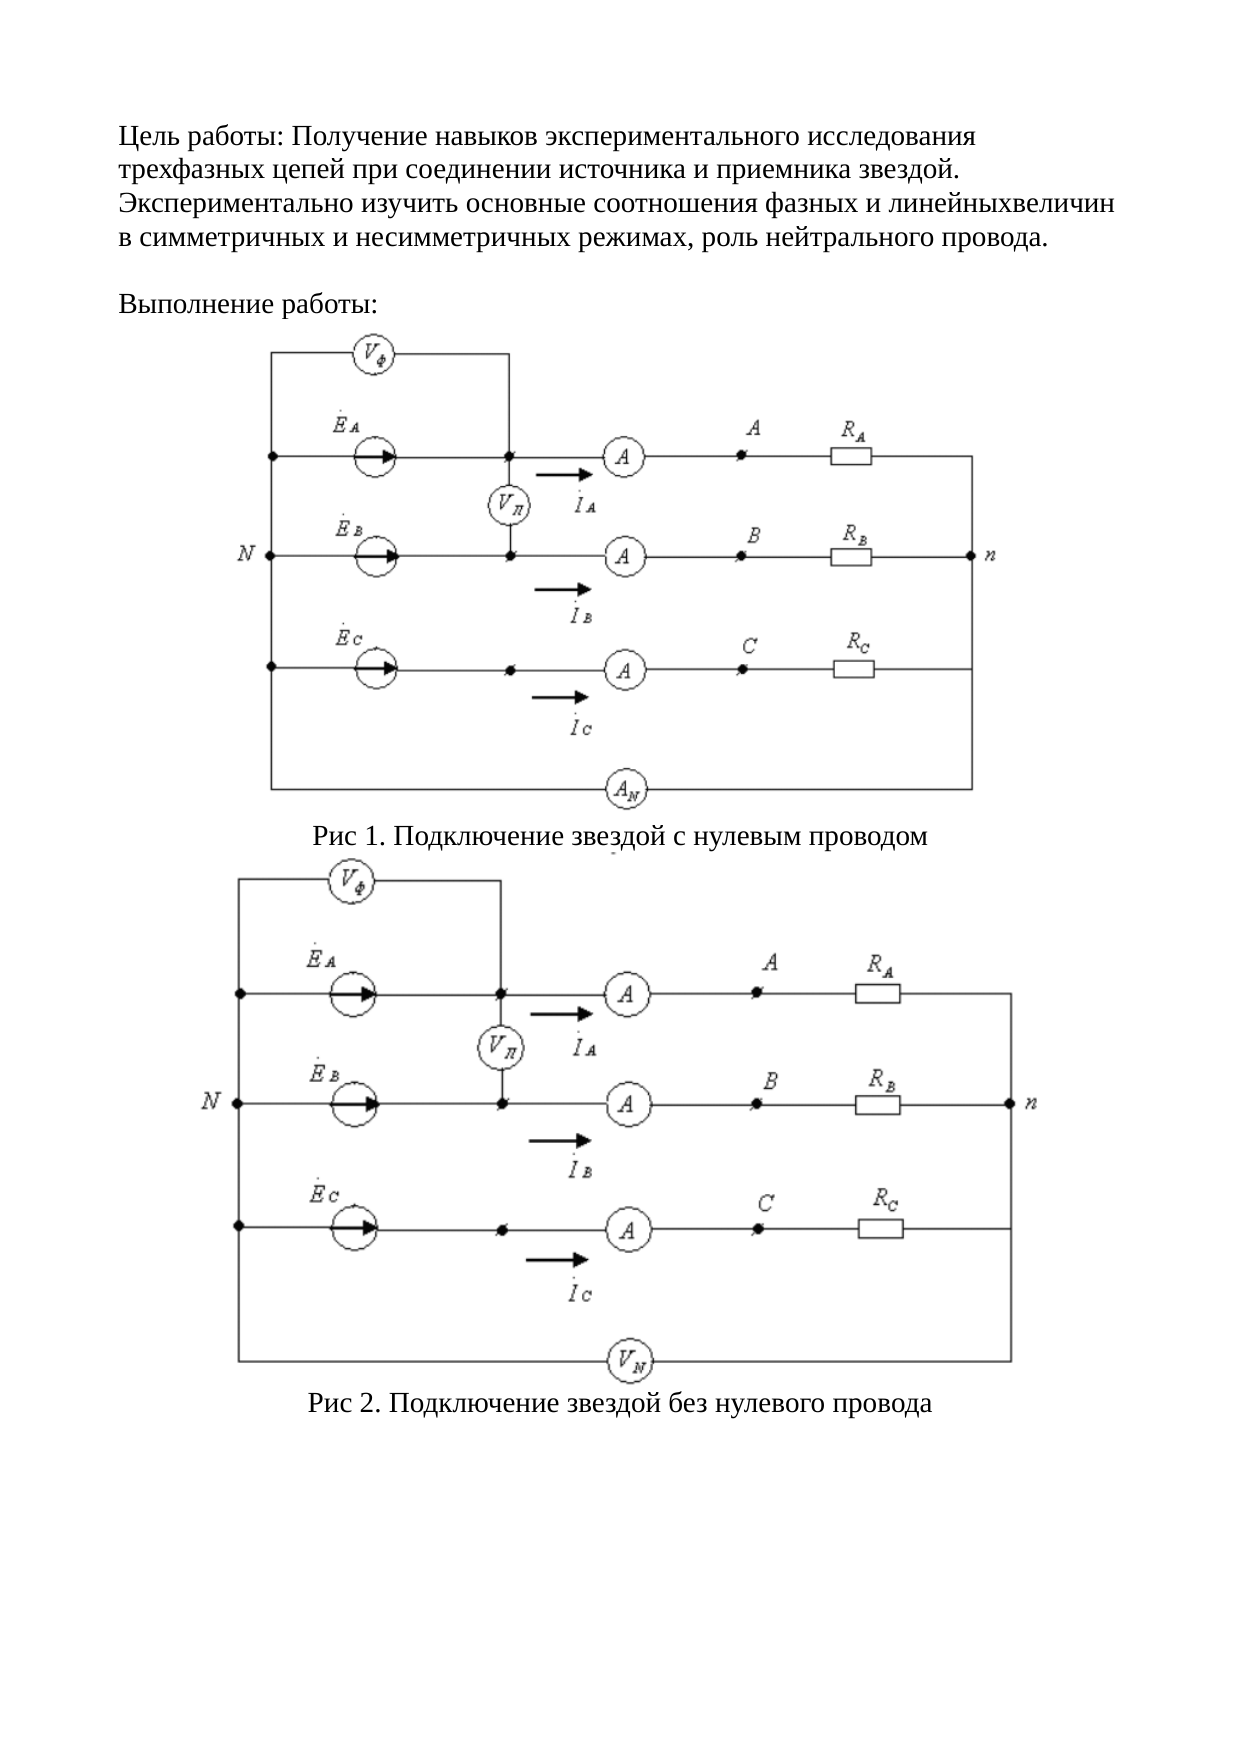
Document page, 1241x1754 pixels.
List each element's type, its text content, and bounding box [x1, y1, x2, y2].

picture [191, 852, 1049, 1386]
text Выполнение работы: [118, 286, 1122, 319]
text Рис 2. Подключение звездой без нулевого провода [118, 852, 1122, 1419]
picture [228, 319, 1013, 819]
text Цель работы: Получение навыков экспериментального исследования трехфазных цепей при соединении источника и приемника звездой. Экспериментально изучить основные соотношения фазных и линейныхвеличин в симметричных и несимметричных режимах, роль нейтрального провода. [118, 118, 1122, 252]
text Рис 1. Подключение звездой с нулевым проводом [118, 319, 1122, 852]
